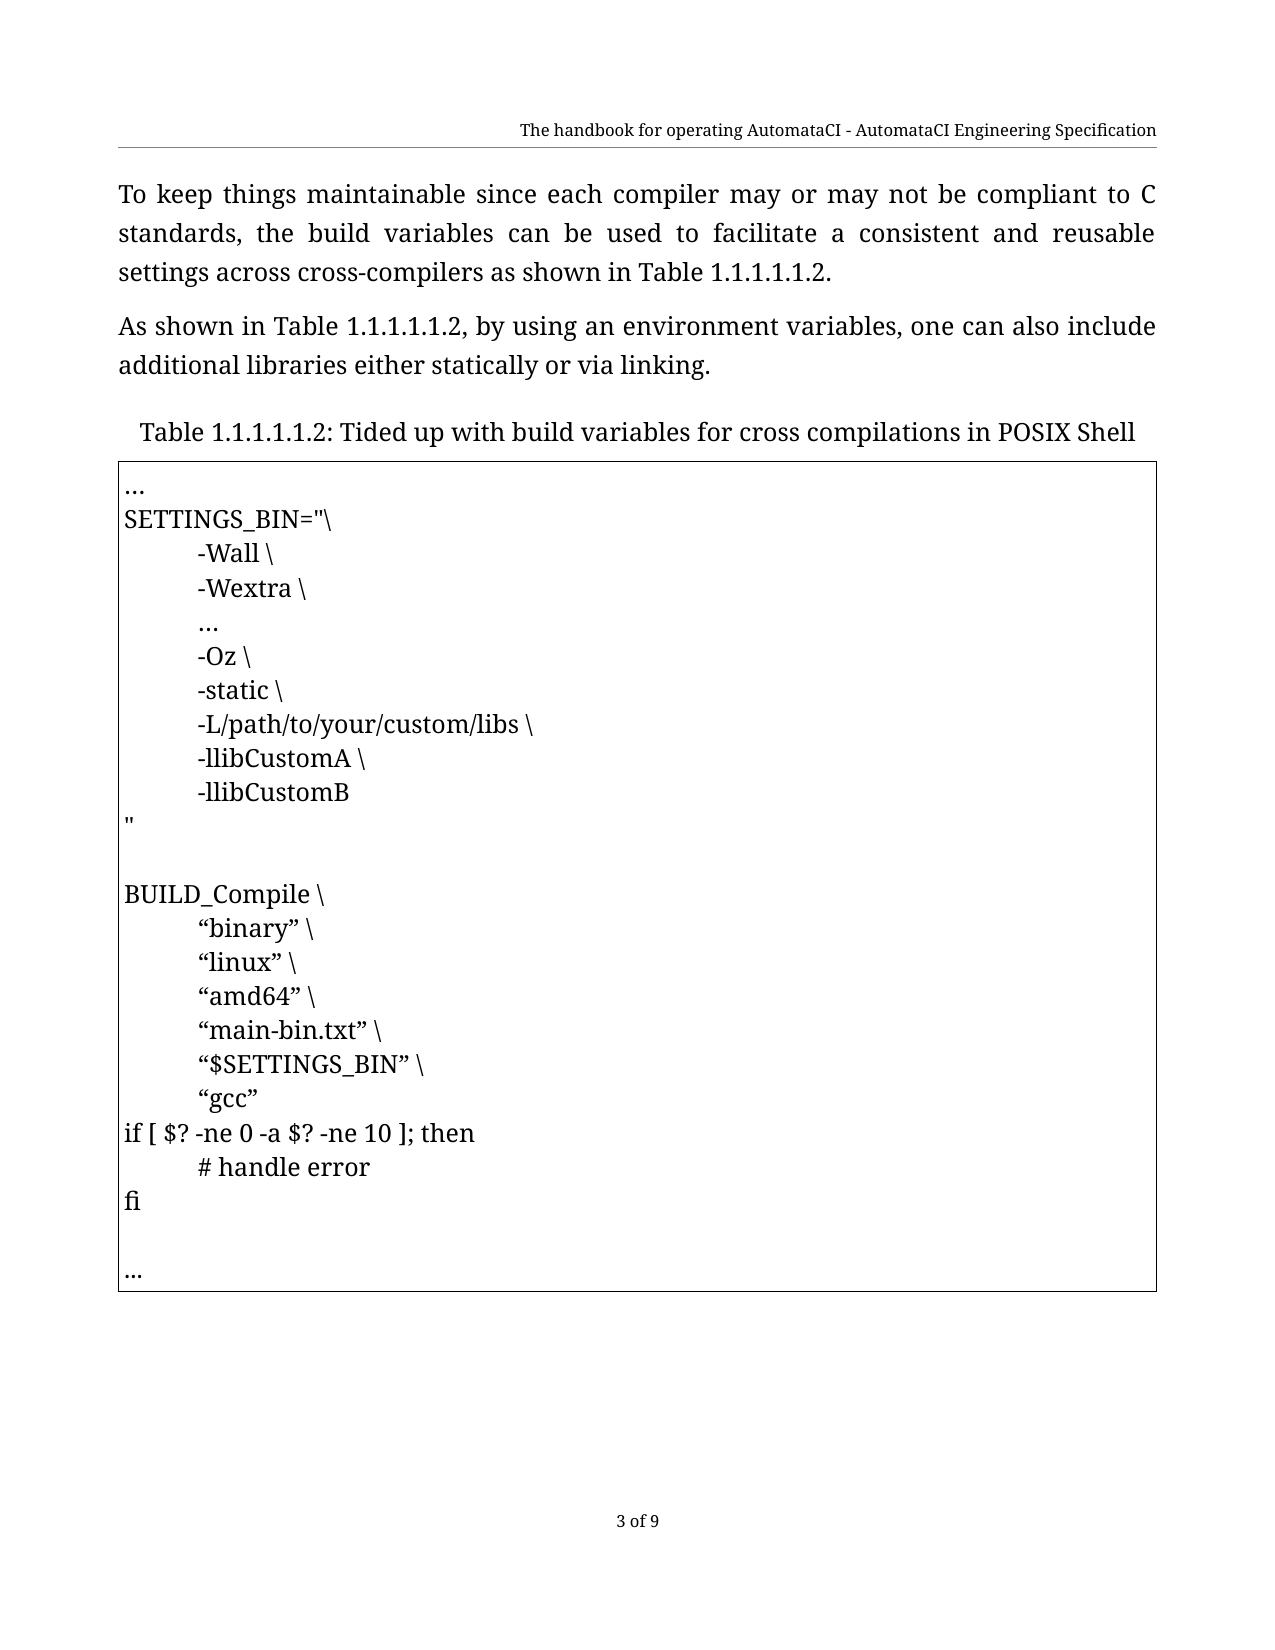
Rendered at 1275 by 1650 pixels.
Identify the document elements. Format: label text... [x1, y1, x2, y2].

table_header … SETTINGS_BIN="\ -Wall \ -Wextra \ … -Oz \ -static \ -L/path/to/your/custom/libs \ -llibCustomA \ -llibCustomB " BUILD_Compile \ “binary” \ “linux” \ “amd64” \ “main-bin.txt” \ “$SETTINGS_BIN” \ “gcc” if [ $? -ne 0 -a $? -ne 10 ]; then # handle error fi ... [119, 462, 1156, 1291]
text Table 1.1.1.1.1.2: Tided up with build variables for cross compilations in POSIX Shell [118, 415, 1157, 449]
text As shown in Table 1.1.1.1.1.2, by using an environment variables, one can also include additional libraries either statically or via linking. [118, 309, 1157, 382]
text To keep things maintainable since each compiler may or may not be compliant to C standards, the build variables can be used to facilitate a consistent and reusable settings across cross-compilers as shown in Table 1.1.1.1.1.2. [118, 176, 1157, 289]
